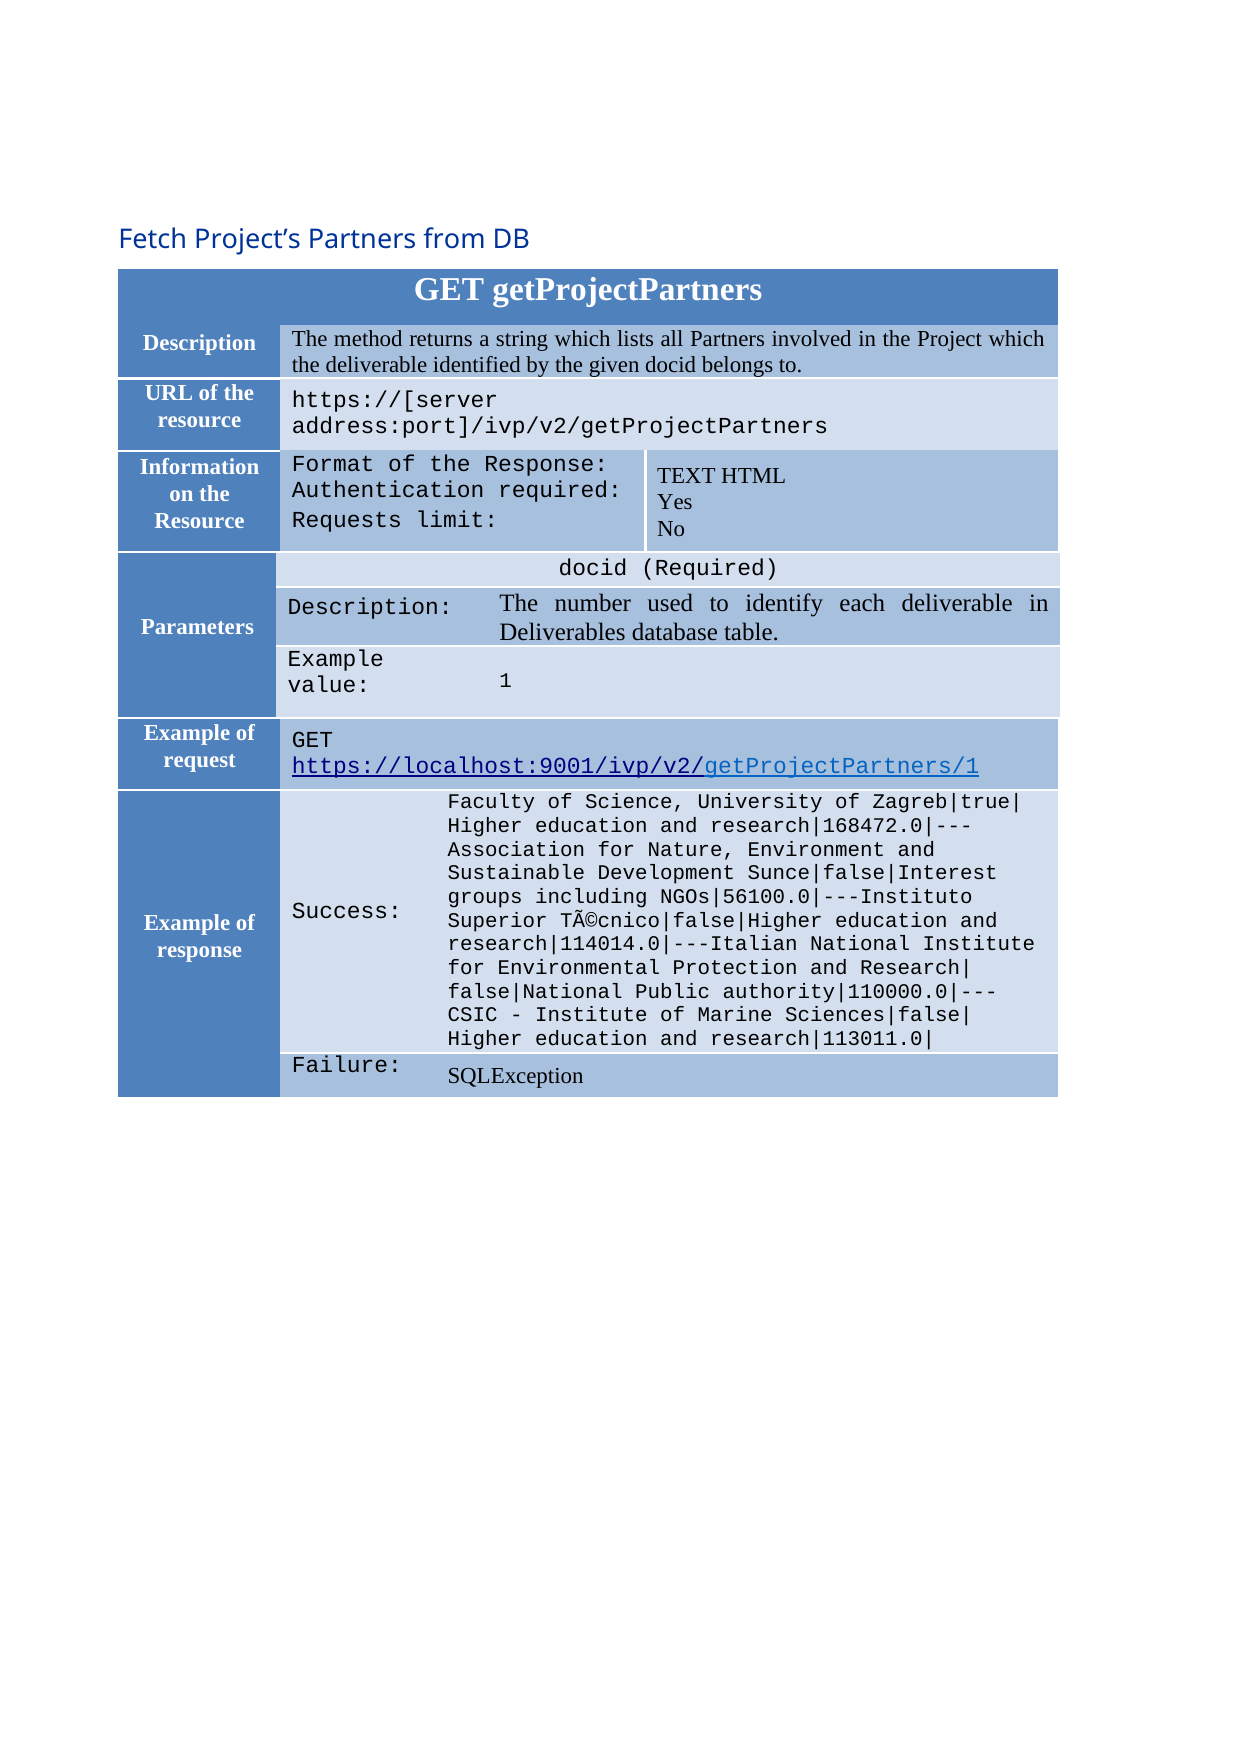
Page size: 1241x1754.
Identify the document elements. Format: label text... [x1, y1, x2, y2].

table_cell Example of request [118, 719, 280, 789]
table_cell The method returns a string which lists all Partners involved in the Project which the deliverable identified by the given docid belongs to. [280, 325, 1058, 377]
table_cell Description [118, 325, 280, 377]
table_cell https://[server address:port]/ivp/v2/getProjectPartners [280, 379, 1058, 450]
table_cell GET https://localhost:9001/ivp/v2/getProjectPartners/1 [280, 719, 1058, 789]
table_cell Failure: [280, 1054, 436, 1097]
table_header GET getProjectPartners [118, 269, 1058, 325]
table_cell URL of the resource [118, 380, 280, 450]
table_cell Faculty of Science, University of Zagreb|true|Higher education and research|168472.0|---Association for Nature, Environment and Sustainable Development Sunce|false|Interest groups including NGOs|56100.0|---Instituto Superior TÃ©cnico|false|Higher education and research|114014.0|---Italian National Institute for Environmental Protection and Research|false|National Public authority|110000.0|---CSIC - Institute of Marine Sciences|false|Higher education and research|113011.0| [436, 791, 1058, 1052]
table_cell Example of response [118, 791, 280, 1097]
table_cell docid (Required) [276, 553, 1060, 586]
table_cell TEXT HTML Yes No [647, 450, 1058, 551]
table_cell Format of the Response: Authentication required: Requests limit: [280, 450, 644, 551]
table_cell Information on the Resource [118, 452, 280, 551]
table_cell The number used to identify each deliverable in Deliverables database table. [488, 588, 1060, 645]
table_cell Parameters [118, 553, 276, 717]
subtitle Fetch Project’s Partners from DB [118, 220, 1122, 257]
table_cell SQLException [436, 1054, 1058, 1097]
table_cell Description: [276, 588, 488, 645]
table_cell Example value: [276, 647, 488, 717]
table_cell 1 [488, 647, 1060, 717]
table_cell Success: [280, 791, 436, 1052]
